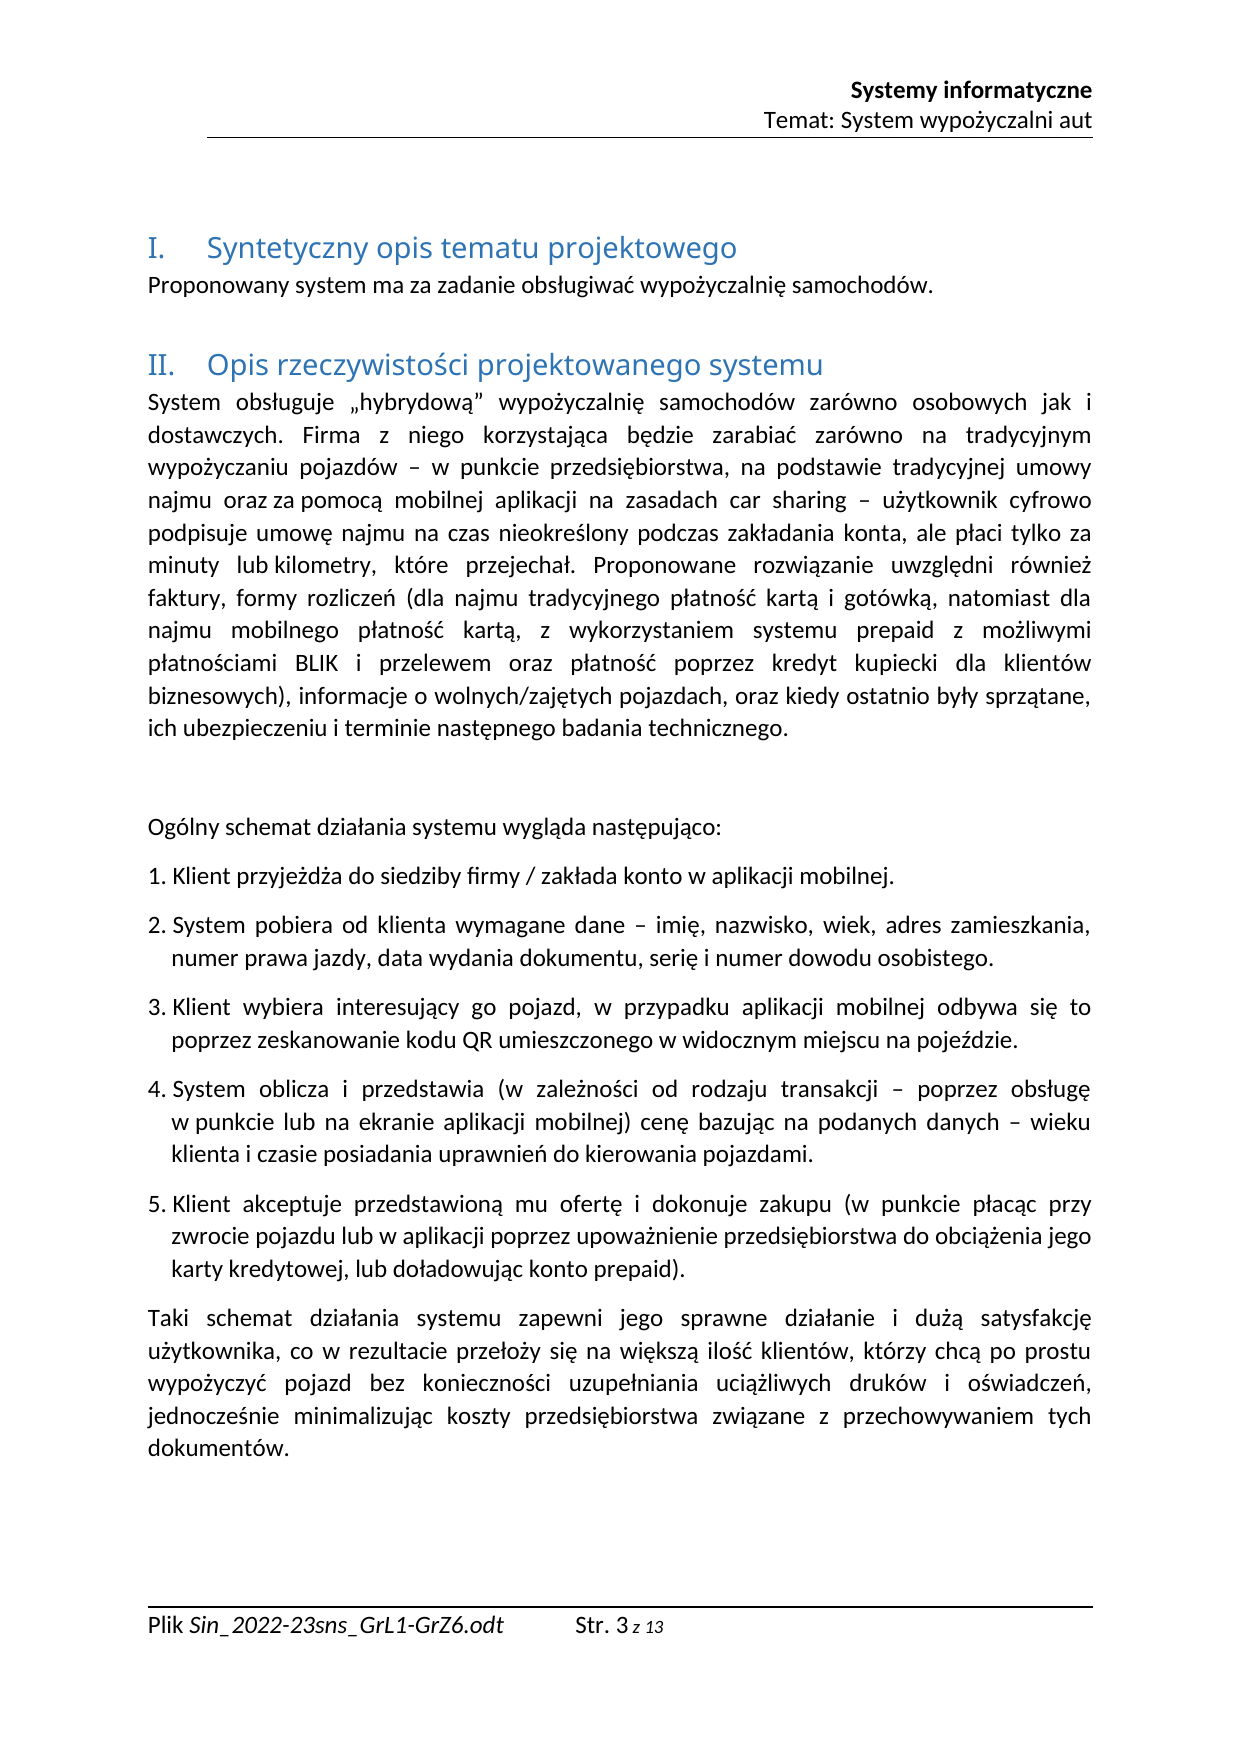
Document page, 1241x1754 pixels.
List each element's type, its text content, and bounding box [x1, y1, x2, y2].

text Proponowany system ma za zadanie obsługiwać wypożyczalnię samochodów. [148, 270, 1093, 300]
subtitle Syntetyczny opis tematu projektowego [148, 227, 1093, 267]
list System oblicza i przedstawia (w zależności od rodzaju transakcji – poprzez obsługę w punkcie lub na ekranie aplikacji mobilnej) cenę bazując na podanych danych – wieku klienta i czasie posiadania uprawnień do kierowania pojazdami. [148, 1073, 1093, 1169]
text Ogólny schemat działania systemu wygląda następująco: [148, 811, 1093, 841]
text Taki schemat działania systemu zapewni jego sprawne działanie i dużą satysfakcję użytkownika, co w rezultacie przełoży się na większą ilość klientów, którzy chcą po prostu wypożyczyć pojazd bez konieczności uzupełniania uciążliwych druków i oświadczeń, jednocześnie minimalizując koszty przedsiębiorstwa związane z przechowywaniem tych dokumentów. [148, 1302, 1093, 1463]
list Klient przyjeżdża do siedziby firmy / zakłada konto w aplikacji mobilnej. [148, 860, 1093, 891]
text System obsługuje „hybrydową” wypożyczalnię samochodów zarówno osobowych jak i dostawczych. Firma z niego korzystająca będzie zarabiać zarówno na tradycyjnym wypożyczaniu pojazdów – w punkcie przedsiębiorstwa, na podstawie tradycyjnej umowy najmu oraz za pomocą mobilnej aplikacji na zasadach car sharing – użytkownik cyfrowo podpisuje umowę najmu na czas nieokreślony podczas zakładania konta, ale płaci tylko za minuty lub kilometry, które przejechał. Proponowane rozwiązanie uwzględni również faktury, formy rozliczeń (dla najmu tradycyjnego płatność kartą i gotówką, natomiast dla najmu mobilnego płatność kartą, z wykorzystaniem systemu prepaid z możliwymi płatnościami BLIK i przelewem oraz płatność poprzez kredyt kupiecki dla klientów biznesowych), informacje o wolnych/zajętych pojazdach, oraz kiedy ostatnio były sprzątane, ich ubezpieczeniu i terminie następnego badania technicznego. [148, 386, 1093, 743]
list System pobiera od klienta wymagane dane – imię, nazwisko, wiek, adres zamieszkania, numer prawa jazdy, data wydania dokumentu, serię i numer dowodu osobistego. [148, 909, 1093, 973]
list Klient wybiera interesujący go pojazd, w przypadku aplikacji mobilnej odbywa się to poprzez zeskanowanie kodu QR umieszczonego w widocznym miejscu na pojeździe. [148, 991, 1093, 1054]
subtitle Opis rzeczywistości projektowanego systemu [148, 344, 1093, 384]
list Klient akceptuje przedstawioną mu ofertę i dokonuje zakupu (w punkcie płacąc przy zwrocie pojazdu lub w aplikacji poprzez upoważnienie przedsiębiorstwa do obciążenia jego karty kredytowej, lub doładowując konto prepaid). [148, 1188, 1093, 1283]
